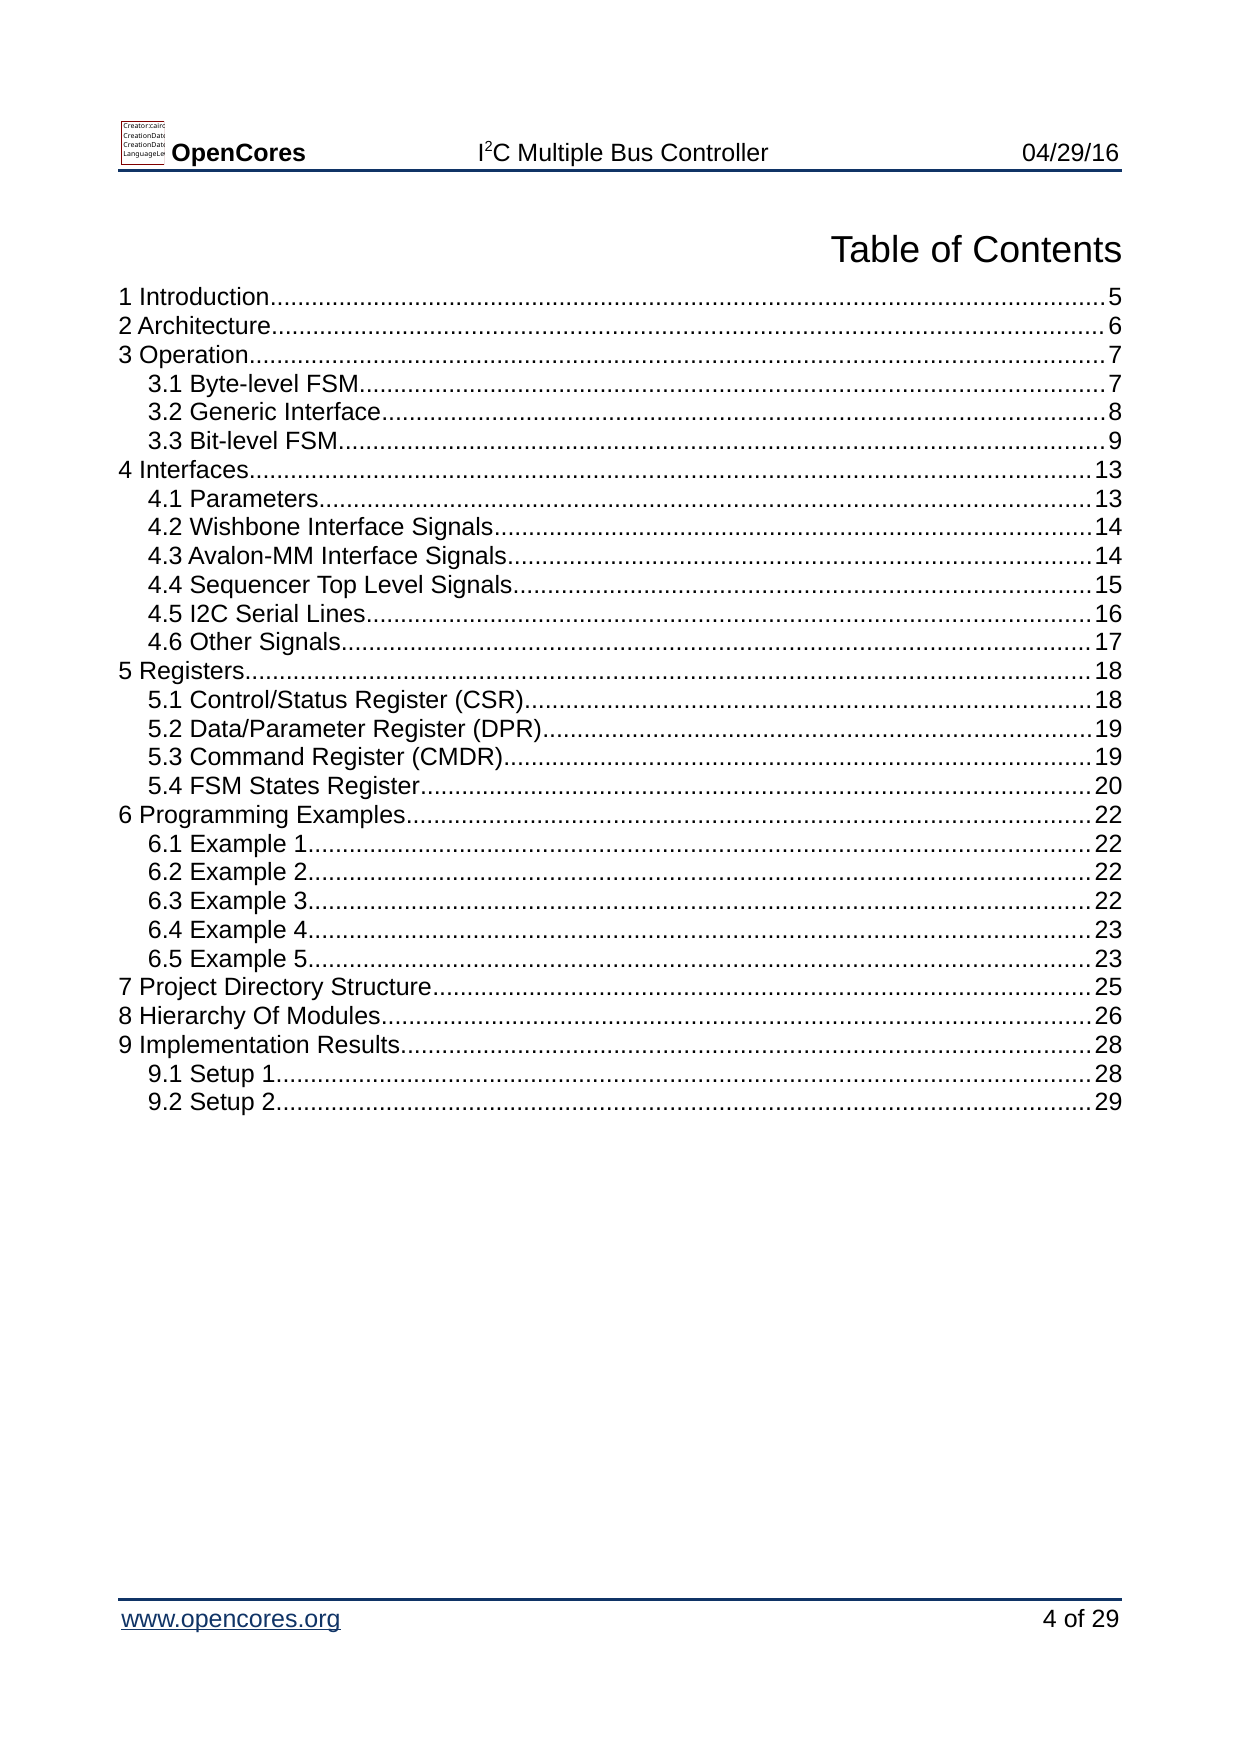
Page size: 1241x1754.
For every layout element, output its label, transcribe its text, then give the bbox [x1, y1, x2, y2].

text 6.1 Example 1 22 [148, 829, 1122, 857]
text 3.3 Bit-level FSM 9 [148, 426, 1122, 455]
text 9.1 Setup 1 28 [148, 1059, 1122, 1087]
text 6.3 Example 3 22 [148, 886, 1122, 915]
text 4.4 Sequencer Top Level Signals 15 [148, 570, 1122, 599]
text 4.2 Wishbone Interface Signals 14 [148, 512, 1122, 541]
text 6.5 Example 5 23 [148, 944, 1122, 972]
text 9.2 Setup 2 29 [148, 1087, 1122, 1116]
text 5.3 Command Register (CMDR) 19 [148, 742, 1122, 771]
text 5.2 Data/Parameter Register (DPR) 19 [148, 714, 1122, 742]
text 2 Architecture 6 [118, 311, 1122, 340]
text 5.4 FSM States Register 20 [148, 771, 1122, 800]
text 3 Operation 7 [118, 340, 1122, 369]
subtitle Table of Contents [118, 227, 1122, 270]
text 8 Hierarchy Of Modules 26 [118, 1001, 1122, 1030]
text 6.2 Example 2 22 [148, 857, 1122, 886]
text 5 Registers 18 [118, 656, 1122, 685]
text 1 Introduction 5 [118, 282, 1122, 311]
text 4.1 Parameters 13 [148, 484, 1122, 512]
text 9 Implementation Results 28 [118, 1030, 1122, 1059]
text 3.2 Generic Interface 8 [148, 397, 1122, 426]
text 4.6 Other Signals 17 [148, 627, 1122, 656]
text 3.1 Byte-level FSM 7 [148, 369, 1122, 397]
text 7 Project Directory Structure 25 [118, 972, 1122, 1001]
text 4 Interfaces 13 [118, 455, 1122, 484]
text 4.3 Avalon-MM Interface Signals 14 [148, 541, 1122, 570]
text 6.4 Example 4 23 [148, 915, 1122, 944]
text 6 Programming Examples 22 [118, 800, 1122, 829]
text 4.5 I2C Serial Lines 16 [148, 599, 1122, 627]
text 5.1 Control/Status Register (CSR) 18 [148, 685, 1122, 714]
